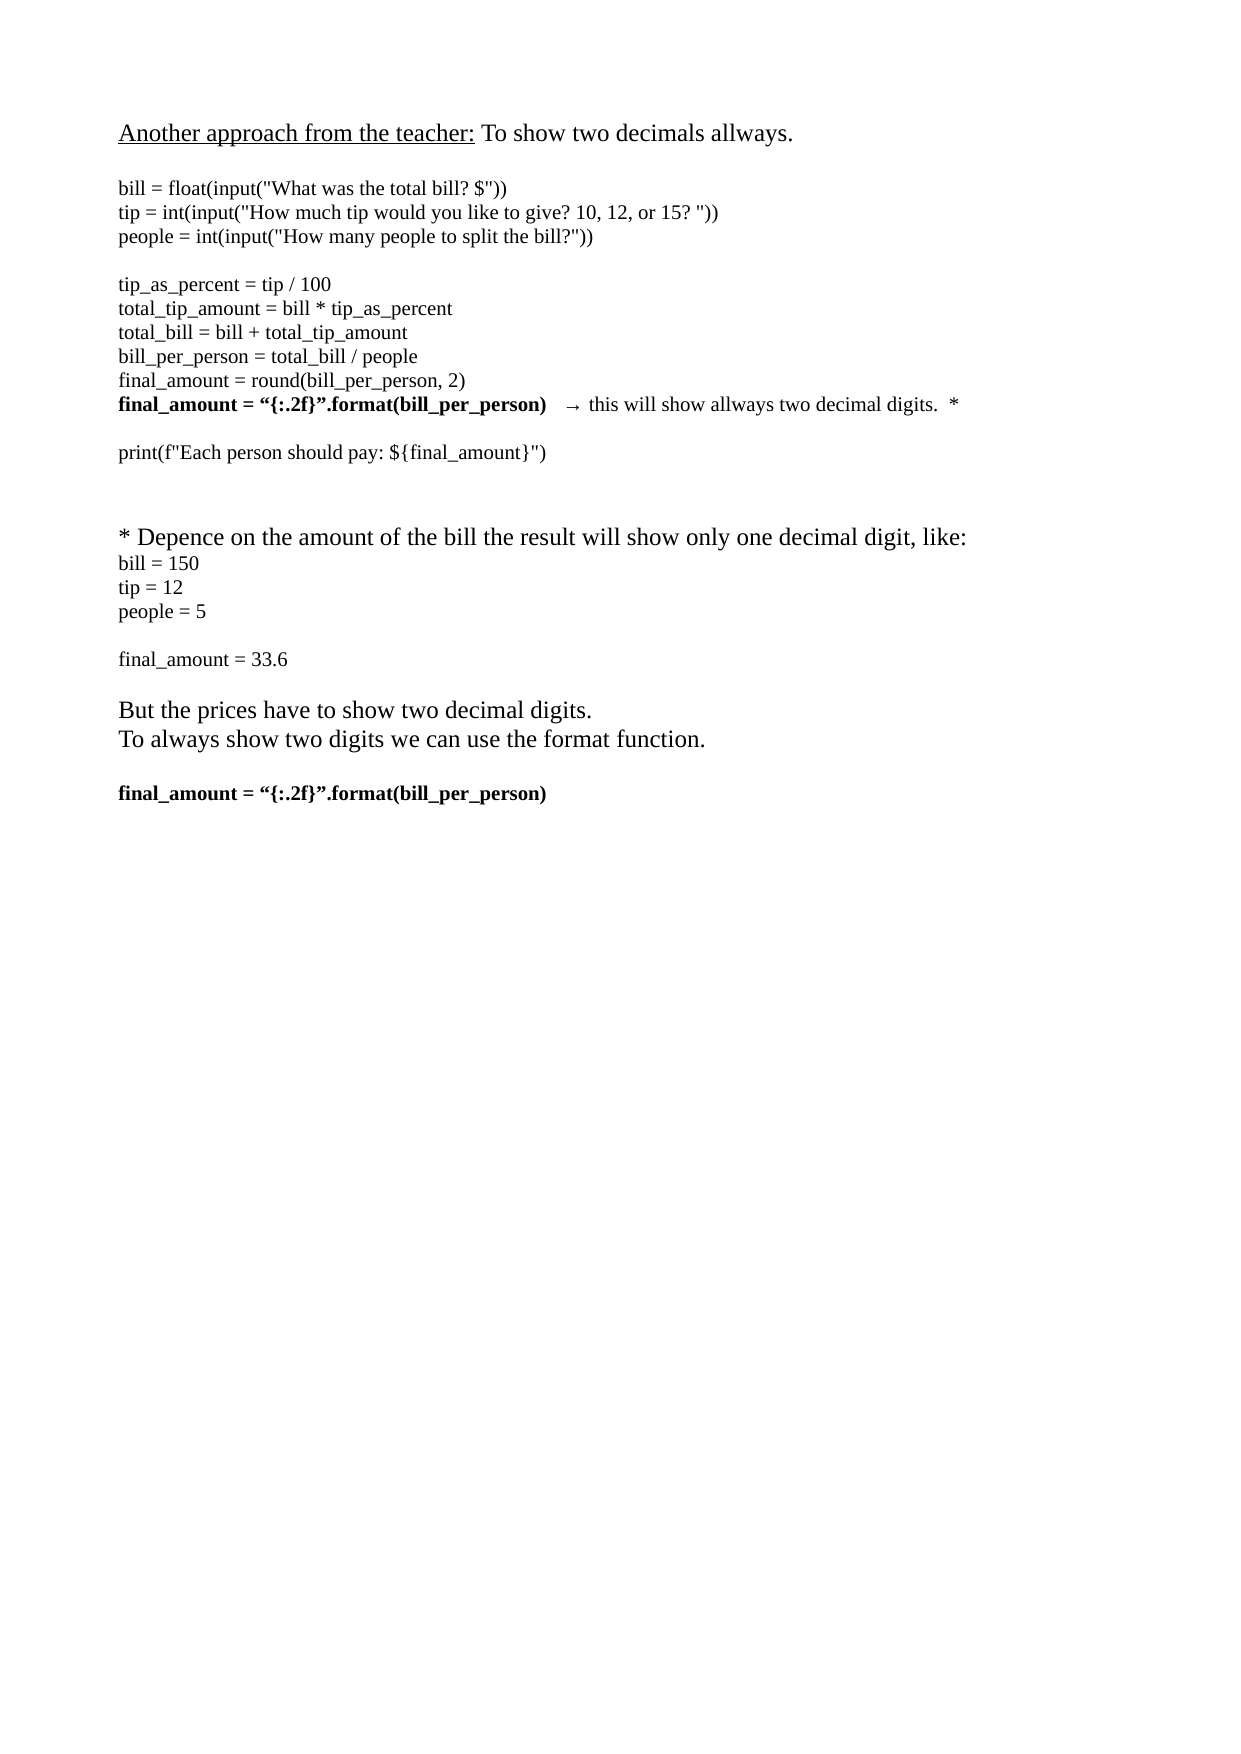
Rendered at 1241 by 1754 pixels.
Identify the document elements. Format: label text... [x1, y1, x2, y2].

text final_amount = 33.6 [118, 647, 1122, 671]
text final_amount = round(bill_per_person, 2) [118, 368, 1122, 392]
text final_amount = “{:.2f}”.format(bill_per_person) → this will show allways two decimal digits. * [118, 392, 1122, 416]
text Another approach from the teacher: To show two decimals allways. [118, 118, 1122, 147]
text tip = 12 [118, 575, 1122, 599]
text total_tip_amount = bill * tip_as_percent [118, 296, 1122, 320]
text people = 5 [118, 599, 1122, 623]
text people = int(input("How many people to split the bill?")) [118, 224, 1122, 248]
text tip_as_percent = tip / 100 [118, 272, 1122, 296]
text bill = 150 [118, 551, 1122, 575]
text bill_per_person = total_bill / people [118, 344, 1122, 368]
text * Depence on the amount of the bill the result will show only one decimal digit, like: [118, 522, 1122, 551]
text tip = int(input("How much tip would you like to give? 10, 12, or 15? ")) [118, 200, 1122, 224]
text print(f"Each person should pay: ${final_amount}") [118, 440, 1122, 464]
text bill = float(input("What was the total bill? $")) [118, 176, 1122, 200]
text total_bill = bill + total_tip_amount [118, 320, 1122, 344]
text final_amount = “{:.2f}”.format(bill_per_person) [118, 781, 1122, 805]
text To always show two digits we can use the format function. [118, 724, 1122, 752]
text But the prices have to show two decimal digits. [118, 695, 1122, 724]
